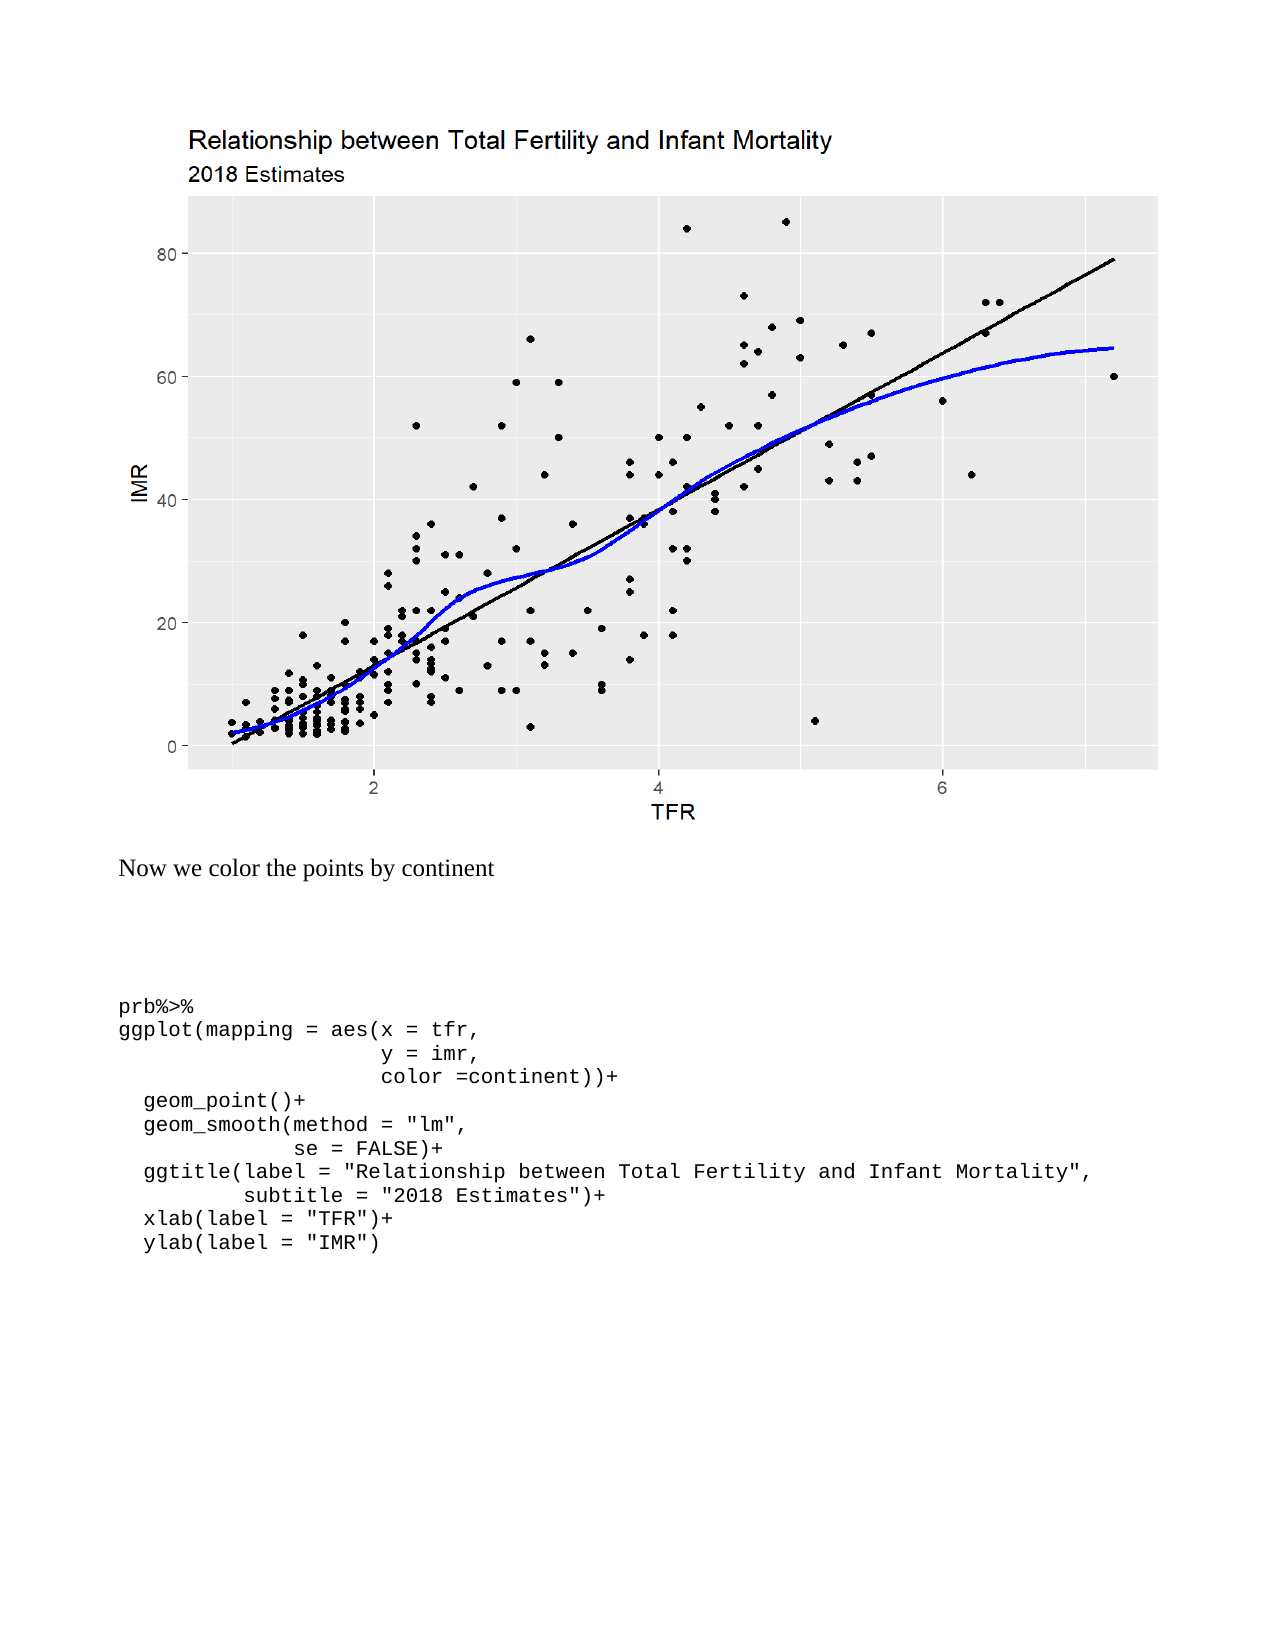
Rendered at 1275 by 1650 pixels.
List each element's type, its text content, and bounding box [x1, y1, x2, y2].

text geom_smooth(method = "lm", [118, 1114, 1157, 1137]
text xlab(label = "TFR")+ [118, 1208, 1157, 1232]
text color =continent))+ [118, 1067, 1157, 1090]
text subtitle = "2018 Estimates")+ [118, 1185, 1157, 1208]
picture [118, 118, 1169, 834]
text ggplot(mapping = aes(x = tfr, [118, 1019, 1157, 1043]
text y = imr, [118, 1043, 1157, 1067]
text geom_point()+ [118, 1090, 1157, 1114]
text se = FALSE)+ [118, 1137, 1157, 1161]
text ggtitle(label = "Relationship between Total Fertility and Infant Mortality", [118, 1161, 1157, 1185]
text prb%>% [118, 996, 1157, 1019]
text Now we color the points by continent [118, 853, 1157, 882]
text ylab(label = "IMR") [118, 1232, 1157, 1256]
